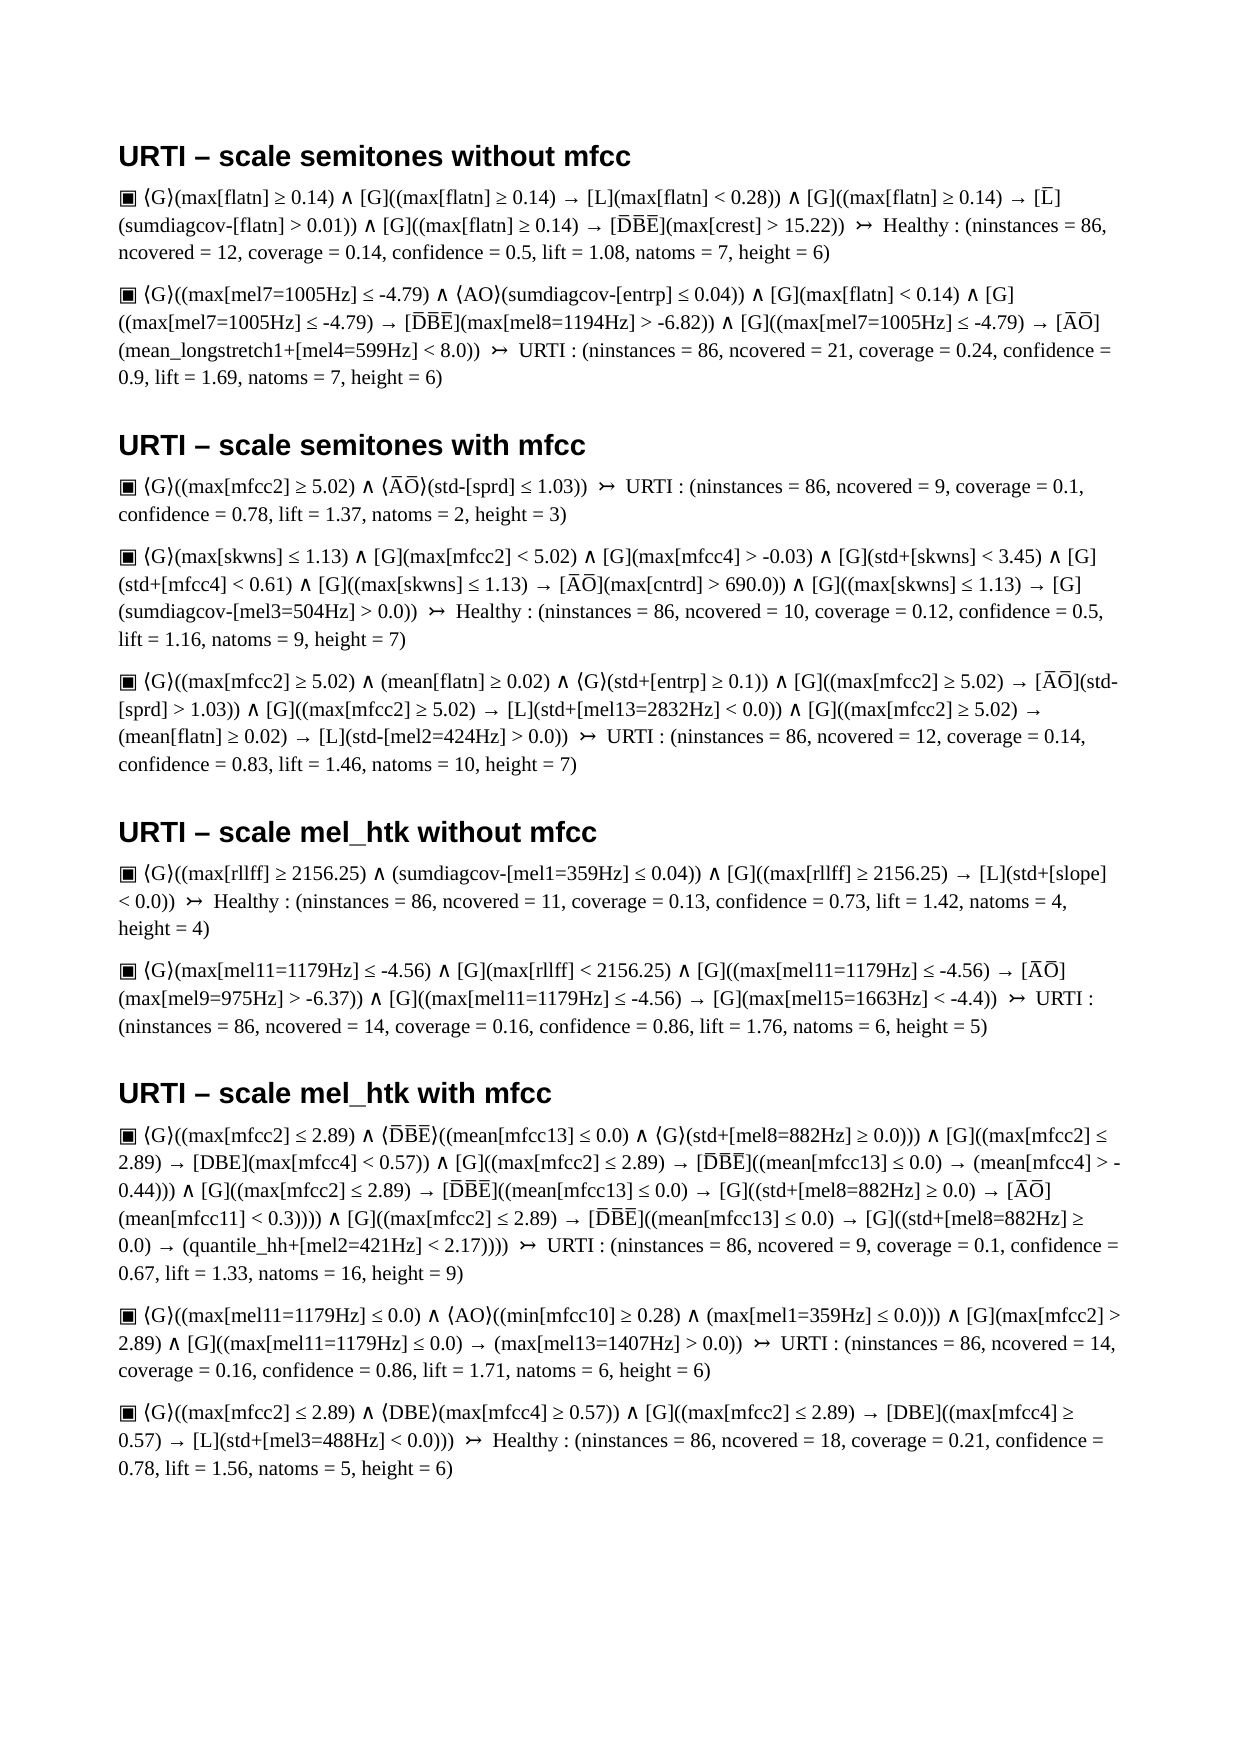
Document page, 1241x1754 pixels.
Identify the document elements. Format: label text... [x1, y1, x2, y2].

subtitle URTI – scale mel_htk without mfcc [118, 815, 1122, 848]
text ▣ ⟨G⟩(max[flatn] ≥ 0.14) ∧ [G]((max[flatn] ≥ 0.14) → [L](max[flatn] < 0.28)) ∧ [G]((max[flatn] ≥ 0.14) → [L̅](sumdiagcov-[flatn] > 0.01)) ∧ [G]((max[flatn] ≥ 0.14) → [D̅B̅E̅](max[crest] > 15.22)) ↣ Healthy : (ninstances = 86, ncovered = 12, coverage = 0.14, confidence = 0.5, lift = 1.08, natoms = 7, height = 6) [118, 185, 1122, 264]
text ▣ ⟨G⟩((max[rllff] ≥ 2156.25) ∧ (sumdiagcov-[mel1=359Hz] ≤ 0.04)) ∧ [G]((max[rllff] ≥ 2156.25) → [L](std+[slope] < 0.0)) ↣ Healthy : (ninstances = 86, ncovered = 11, coverage = 0.13, confidence = 0.73, lift = 1.42, natoms = 4, height = 4) [118, 861, 1122, 940]
text ▣ ⟨G⟩((max[mfcc2] ≤ 2.89) ∧ ⟨DBE⟩(max[mfcc4] ≥ 0.57)) ∧ [G]((max[mfcc2] ≤ 2.89) → [DBE]((max[mfcc4] ≥ 0.57) → [L](std+[mel3=488Hz] < 0.0))) ↣ Healthy : (ninstances = 86, ncovered = 18, coverage = 0.21, confidence = 0.78, lift = 1.56, natoms = 5, height = 6) [118, 1400, 1122, 1479]
text ▣ ⟨G⟩((max[mfcc2] ≥ 5.02) ∧ (mean[flatn] ≥ 0.02) ∧ ⟨G⟩(std+[entrp] ≥ 0.1)) ∧ [G]((max[mfcc2] ≥ 5.02) → [A̅O̅](std-[sprd] > 1.03)) ∧ [G]((max[mfcc2] ≥ 5.02) → [L](std+[mel13=2832Hz] < 0.0)) ∧ [G]((max[mfcc2] ≥ 5.02) → (mean[flatn] ≥ 0.02) → [L](std-[mel2=424Hz] > 0.0)) ↣ URTI : (ninstances = 86, ncovered = 12, coverage = 0.14, confidence = 0.83, lift = 1.46, natoms = 10, height = 7) [118, 669, 1122, 776]
subtitle URTI – scale semitones with mfcc [118, 428, 1122, 462]
text ▣ ⟨G⟩((max[mel7=1005Hz] ≤ -4.79) ∧ ⟨AO⟩(sumdiagcov-[entrp] ≤ 0.04)) ∧ [G](max[flatn] < 0.14) ∧ [G]((max[mel7=1005Hz] ≤ -4.79) → [D̅B̅E̅](max[mel8=1194Hz] > -6.82)) ∧ [G]((max[mel7=1005Hz] ≤ -4.79) → [A̅O̅](mean_longstretch1+[mel4=599Hz] < 8.0)) ↣ URTI : (ninstances = 86, ncovered = 21, coverage = 0.24, confidence = 0.9, lift = 1.69, natoms = 7, height = 6) [118, 282, 1122, 389]
text ▣ ⟨G⟩(max[mel11=1179Hz] ≤ -4.56) ∧ [G](max[rllff] < 2156.25) ∧ [G]((max[mel11=1179Hz] ≤ -4.56) → [A̅O̅](max[mel9=975Hz] > -6.37)) ∧ [G]((max[mel11=1179Hz] ≤ -4.56) → [G](max[mel15=1663Hz] < -4.4)) ↣ URTI : (ninstances = 86, ncovered = 14, coverage = 0.16, confidence = 0.86, lift = 1.76, natoms = 6, height = 5) [118, 958, 1122, 1038]
text ▣ ⟨G⟩((max[mfcc2] ≥ 5.02) ∧ ⟨A̅O̅⟩(std-[sprd] ≤ 1.03)) ↣ URTI : (ninstances = 86, ncovered = 9, coverage = 0.1, confidence = 0.78, lift = 1.37, natoms = 2, height = 3) [118, 474, 1122, 526]
subtitle URTI – scale semitones without mfcc [118, 139, 1122, 172]
text ▣ ⟨G⟩((max[mfcc2] ≤ 2.89) ∧ ⟨D̅B̅E̅⟩((mean[mfcc13] ≤ 0.0) ∧ ⟨G⟩(std+[mel8=882Hz] ≥ 0.0))) ∧ [G]((max[mfcc2] ≤ 2.89) → [DBE](max[mfcc4] < 0.57)) ∧ [G]((max[mfcc2] ≤ 2.89) → [D̅B̅E̅]((mean[mfcc13] ≤ 0.0) → (mean[mfcc4] > -0.44))) ∧ [G]((max[mfcc2] ≤ 2.89) → [D̅B̅E̅]((mean[mfcc13] ≤ 0.0) → [G]((std+[mel8=882Hz] ≥ 0.0) → [A̅O̅](mean[mfcc11] < 0.3)))) ∧ [G]((max[mfcc2] ≤ 2.89) → [D̅B̅E̅]((mean[mfcc13] ≤ 0.0) → [G]((std+[mel8=882Hz] ≥ 0.0) → (quantile_hh+[mel2=421Hz] < 2.17)))) ↣ URTI : (ninstances = 86, ncovered = 9, coverage = 0.1, confidence = 0.67, lift = 1.33, natoms = 16, height = 9) [118, 1123, 1122, 1285]
text ▣ ⟨G⟩((max[mel11=1179Hz] ≤ 0.0) ∧ ⟨AO⟩((min[mfcc10] ≥ 0.28) ∧ (max[mel1=359Hz] ≤ 0.0))) ∧ [G](max[mfcc2] > 2.89) ∧ [G]((max[mel11=1179Hz] ≤ 0.0) → (max[mel13=1407Hz] > 0.0)) ↣ URTI : (ninstances = 86, ncovered = 14, coverage = 0.16, confidence = 0.86, lift = 1.71, natoms = 6, height = 6) [118, 1303, 1122, 1382]
text ▣ ⟨G⟩(max[skwns] ≤ 1.13) ∧ [G](max[mfcc2] < 5.02) ∧ [G](max[mfcc4] > -0.03) ∧ [G](std+[skwns] < 3.45) ∧ [G](std+[mfcc4] < 0.61) ∧ [G]((max[skwns] ≤ 1.13) → [A̅O̅](max[cntrd] > 690.0)) ∧ [G]((max[skwns] ≤ 1.13) → [G](sumdiagcov-[mel3=504Hz] > 0.0)) ↣ Healthy : (ninstances = 86, ncovered = 10, coverage = 0.12, confidence = 0.5, lift = 1.16, natoms = 9, height = 7) [118, 544, 1122, 651]
subtitle URTI – scale mel_htk with mfcc [118, 1077, 1122, 1110]
